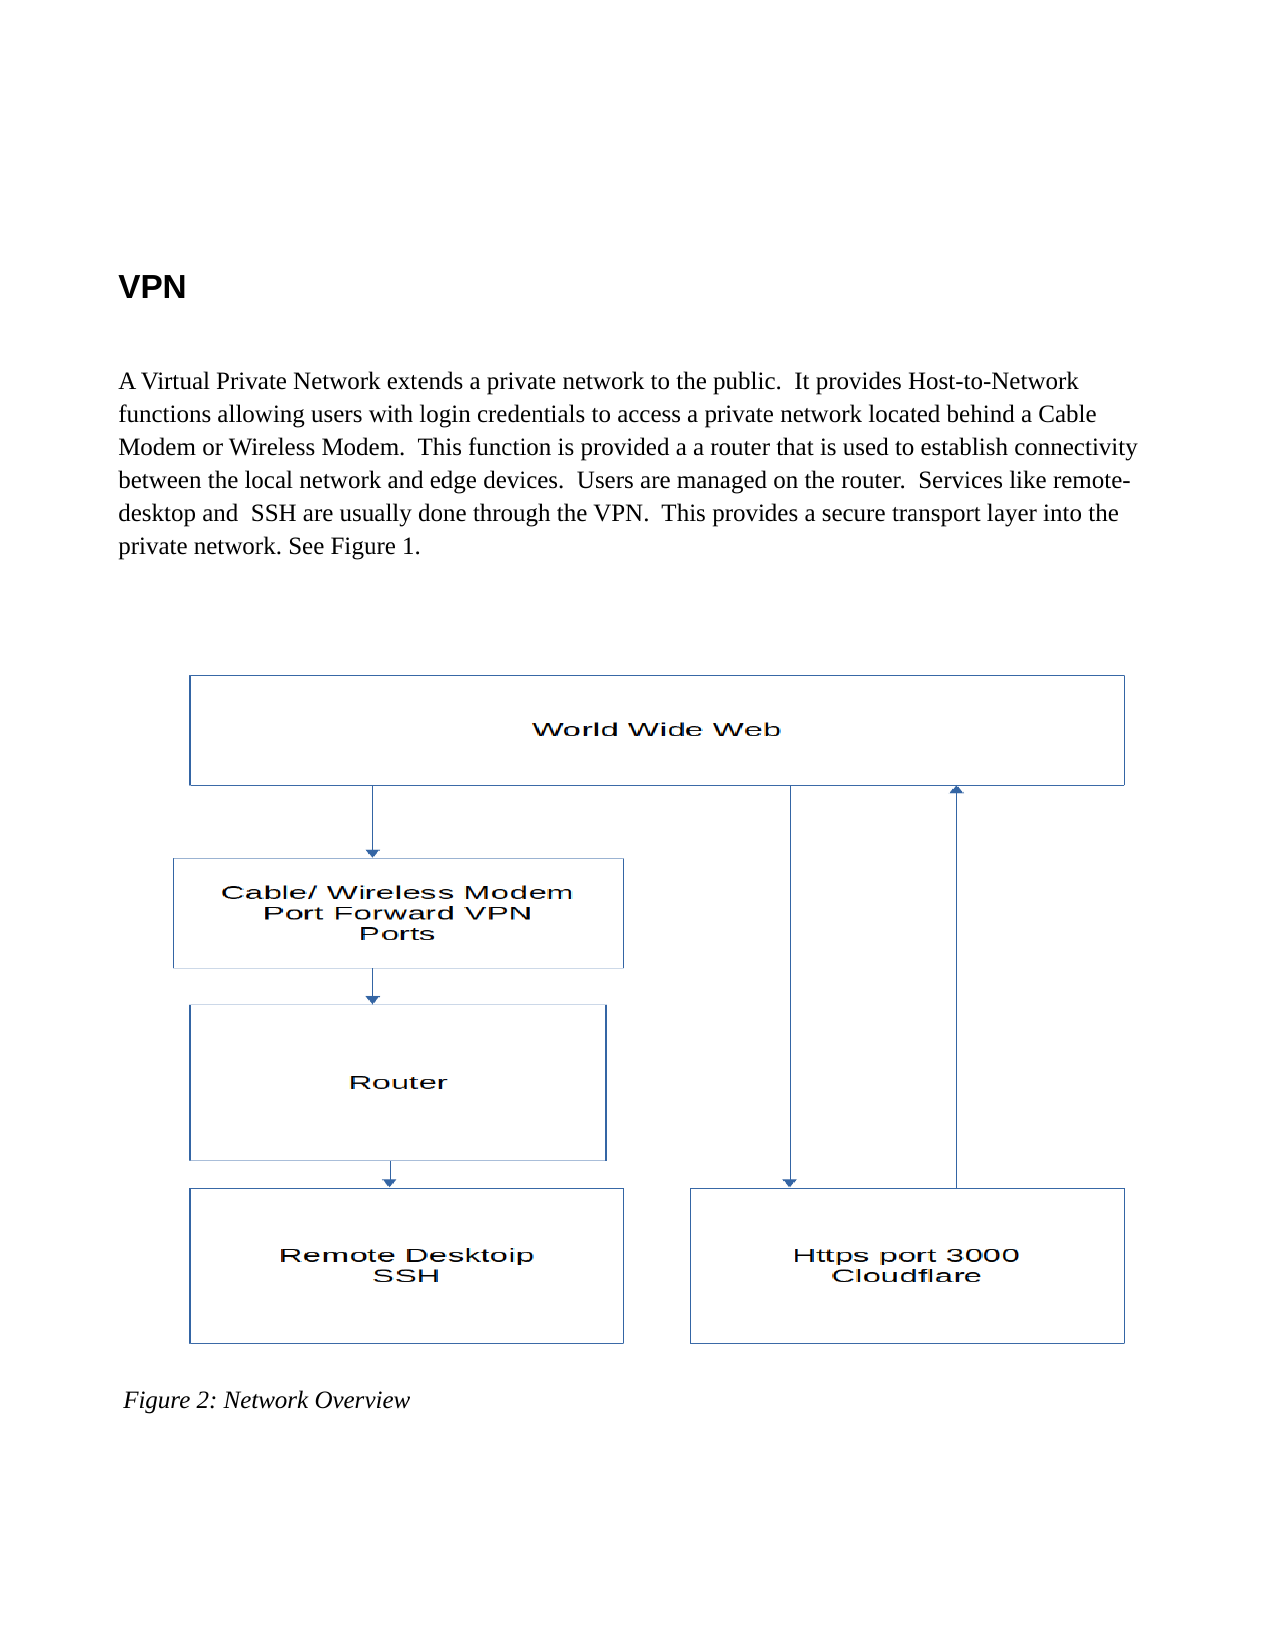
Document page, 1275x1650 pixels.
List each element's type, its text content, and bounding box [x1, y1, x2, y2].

text A Virtual Private Network extends a private network to the public. It provides Host-to-Network functions allowing users with login credentials to access a private network located behind a Cable Modem or Wireless Modem. This function is provided a a router that is used to establish connectivity between the local network and edge devices. Users are managed on the router. Services like remote-desktop and SSH are usually done through the VPN. This provides a secure transport layer into the private network. See Figure 1. [118, 366, 1157, 559]
subtitle VPN [118, 267, 1157, 306]
text Figure 2: Network Overview [123, 1386, 1152, 1414]
picture [123, 638, 1152, 1386]
